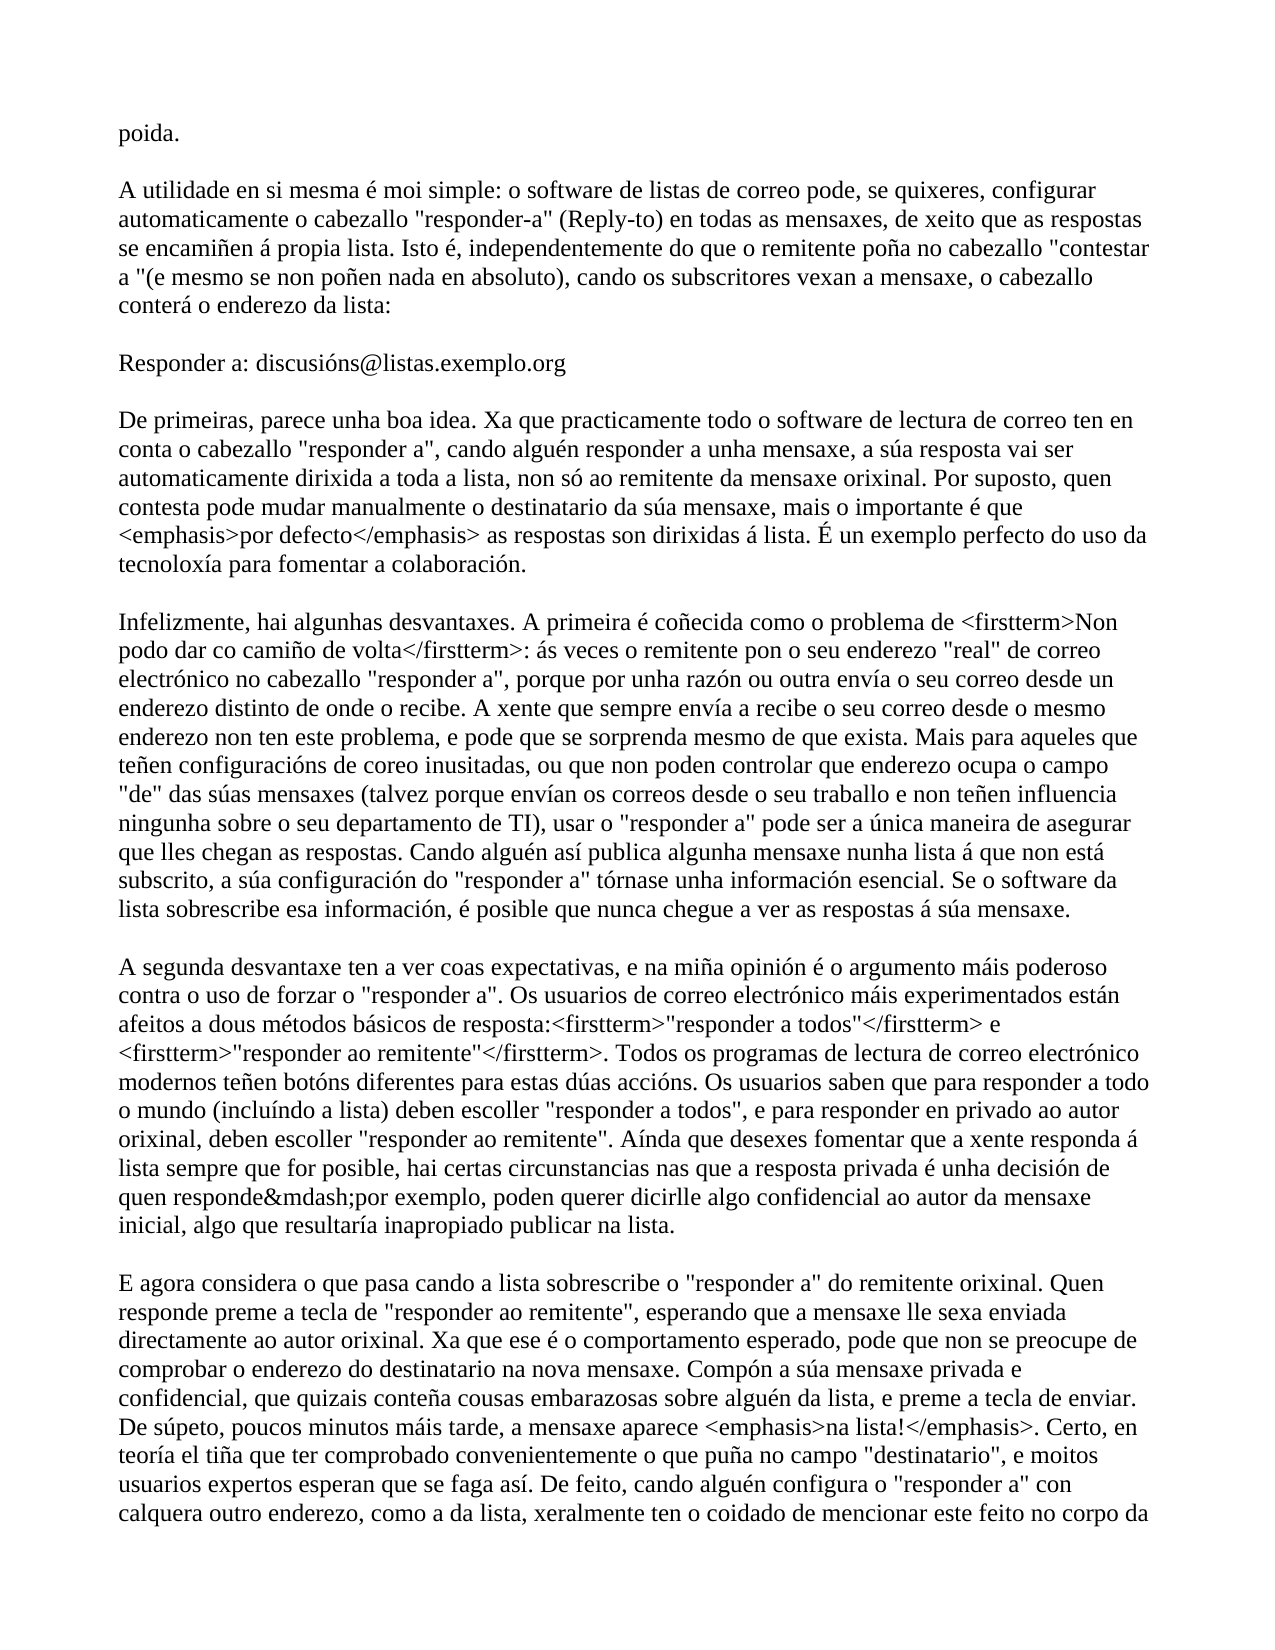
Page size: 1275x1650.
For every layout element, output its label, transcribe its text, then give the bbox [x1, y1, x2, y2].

text Responder a: discusións@listas.exemplo.org [118, 348, 1157, 377]
text De primeiras, parece unha boa idea. Xa que practicamente todo o software de lectura de correo ten en conta o cabezallo "responder a", cando alguén responder a unha mensaxe, a súa resposta vai ser automaticamente dirixida a toda a lista, non só ao remitente da mensaxe orixinal. Por suposto, quen contesta pode mudar manualmente o destinatario da súa mensaxe, mais o importante é que <emphasis>por defecto</emphasis> as respostas son dirixidas á lista. É un exemplo perfecto do uso da tecnoloxía para fomentar a colaboración. [118, 406, 1157, 578]
text A segunda desvantaxe ten a ver coas expectativas, e na miña opinión é o argumento máis poderoso contra o uso de forzar o "responder a". Os usuarios de correo electrónico máis experimentados están afeitos a dous métodos básicos de resposta:<firstterm>"responder a todos"</firstterm> e <firstterm>"responder ao remitente"</firstterm>. Todos os programas de lectura de correo electrónico modernos teñen botóns diferentes para estas dúas accións. Os usuarios saben que para responder a todo o mundo (incluíndo a lista) deben escoller "responder a todos", e para responder en privado ao autor orixinal, deben escoller "responder ao remitente". Aínda que desexes fomentar que a xente responda á lista sempre que for posible, hai certas circunstancias nas que a resposta privada é unha decisión de quen responde&mdash;por exemplo, poden querer dicirlle algo confidencial ao autor da mensaxe inicial, algo que resultaría inapropiado publicar na lista. [118, 952, 1157, 1239]
text poida. [118, 118, 1157, 147]
text E agora considera o que pasa cando a lista sobrescribe o "responder a" do remitente orixinal. Quen responde preme a tecla de "responder ao remitente", esperando que a mensaxe lle sexa enviada directamente ao autor orixinal. Xa que ese é o comportamento esperado, pode que non se preocupe de comprobar o enderezo do destinatario na nova mensaxe. Compón a súa mensaxe privada e confidencial, que quizais conteña cousas embarazosas sobre alguén da lista, e preme a tecla de enviar. De súpeto, poucos minutos máis tarde, a mensaxe aparece <emphasis>na lista!</emphasis>. Certo, en teoría el tiña que ter comprobado convenientemente o que puña no campo "destinatario", e moitos usuarios expertos esperan que se faga así. De feito, cando alguén configura o "responder a" con calquera outro enderezo, como a da lista, xeralmente ten o coidado de mencionar este feito no corpo da [118, 1268, 1157, 1527]
text Infelizmente, hai algunhas desvantaxes. A primeira é coñecida como o problema de <firstterm>Non podo dar co camiño de volta</firstterm>: ás veces o remitente pon o seu enderezo "real" de correo electrónico no cabezallo "responder a", porque por unha razón ou outra envía o seu correo desde un enderezo distinto de onde o recibe. A xente que sempre envía a recibe o seu correo desde o mesmo enderezo non ten este problema, e pode que se sorprenda mesmo de que exista. Mais para aqueles que teñen configuracións de coreo inusitadas, ou que non poden controlar que enderezo ocupa o campo "de" das súas mensaxes (talvez porque envían os correos desde o seu traballo e non teñen influencia ningunha sobre o seu departamento de TI), usar o "responder a" pode ser a única maneira de asegurar que lles chegan as respostas. Cando alguén así publica algunha mensaxe nunha lista á que non está subscrito, a súa configuración do "responder a" tórnase unha información esencial. Se o software da lista sobrescribe esa información, é posible que nunca chegue a ver as respostas á súa mensaxe. [118, 607, 1157, 923]
text A utilidade en si mesma é moi simple: o software de listas de correo pode, se quixeres, configurar automaticamente o cabezallo "responder-a" (Reply-to) en todas as mensaxes, de xeito que as respostas se encamiñen á propia lista. Isto é, independentemente do que o remitente poña no cabezallo "contestar a "(e mesmo se non poñen nada en absoluto), cando os subscritores vexan a mensaxe, o cabezallo conterá o enderezo da lista: [118, 176, 1157, 319]
